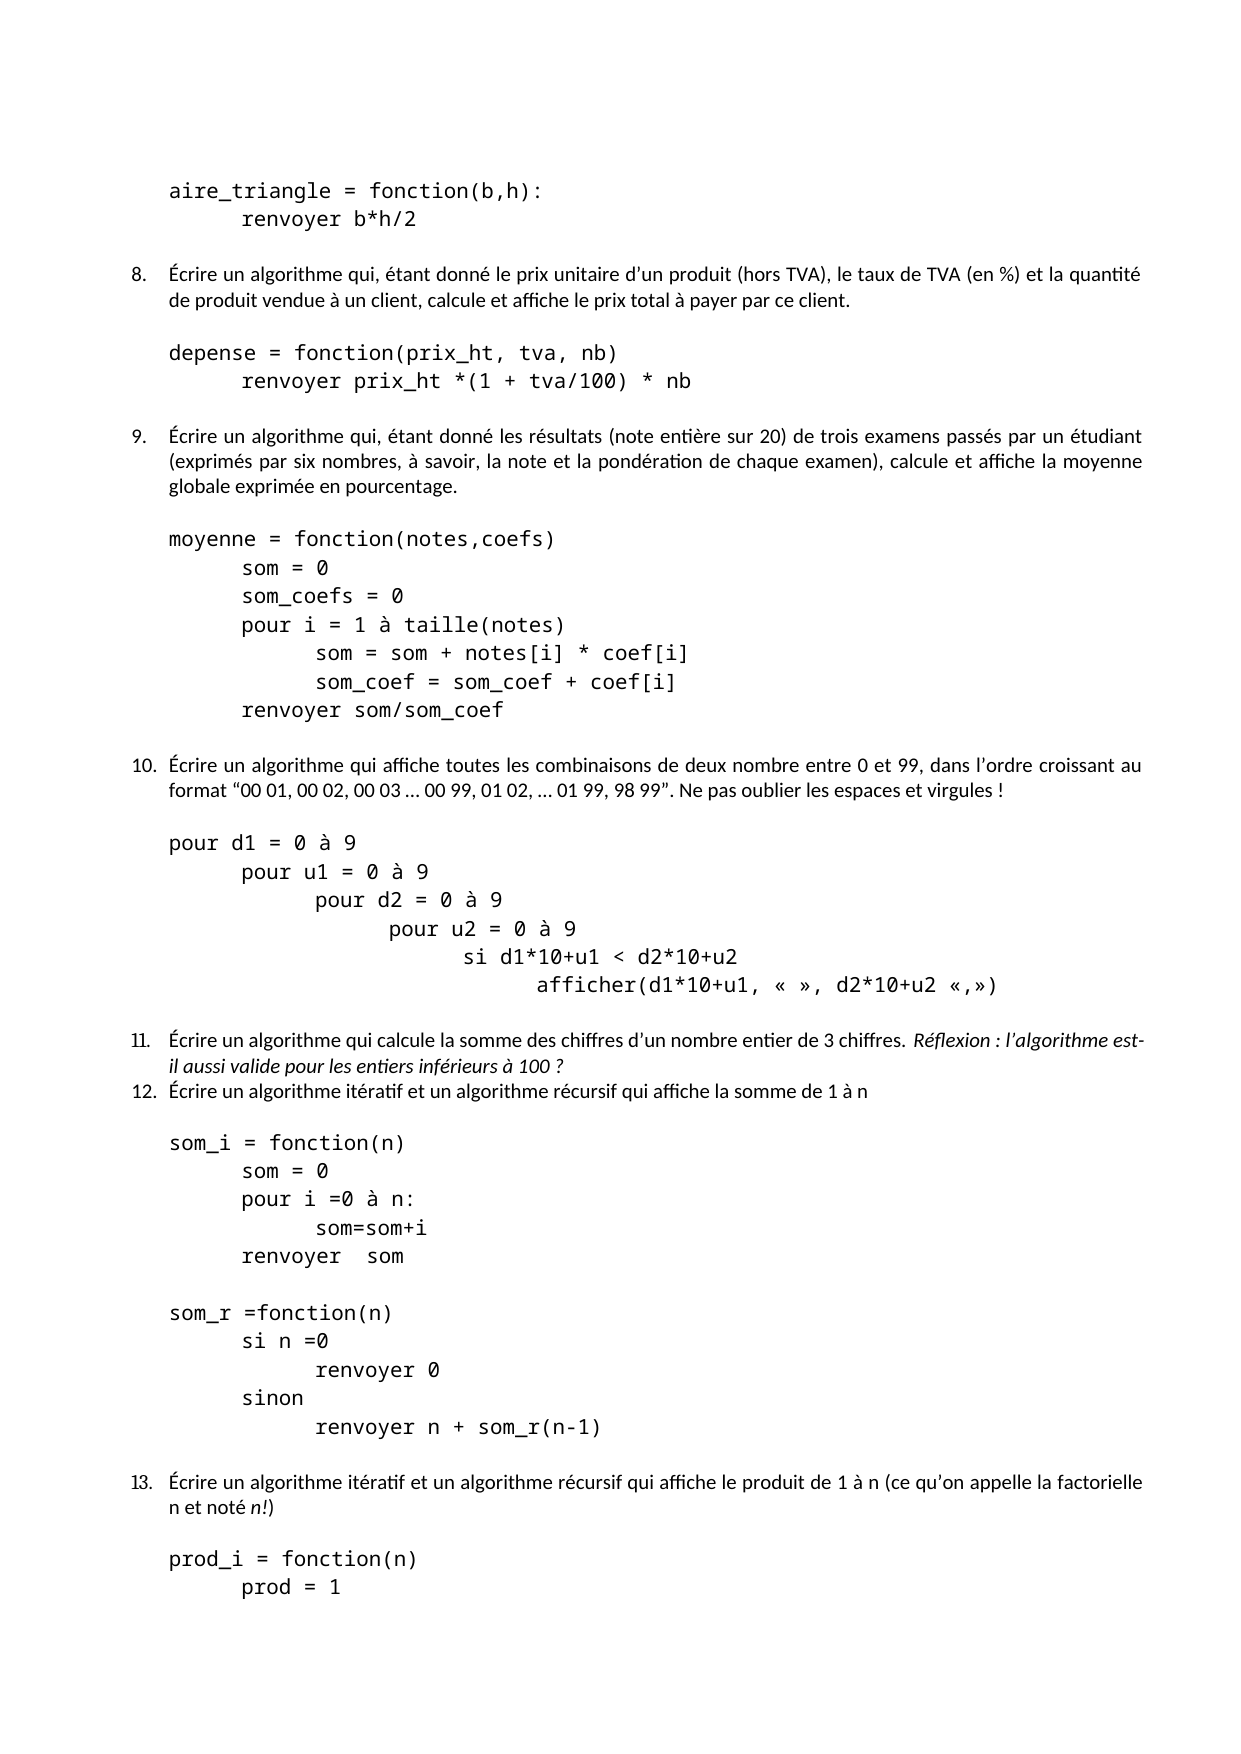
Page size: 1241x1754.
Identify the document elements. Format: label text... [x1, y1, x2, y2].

list pour u2 = 0 à 9 [169, 914, 1144, 942]
list renvoyer 0 [169, 1355, 1144, 1383]
list Écrire un algorithme qui, étant donné le prix unitaire d’un produit (hors TVA), le taux de TVA (en %) et la quantité de produit vendue à un client, calcule et affiche le prix total à payer par ce client. [131, 261, 1144, 312]
list Écrire un algorithme itératif et un algorithme récursif qui affiche la somme de 1 à n [131, 1078, 1144, 1104]
list si d1*10+u1 < d2*10+u2 [169, 942, 1144, 971]
list depense = fonction(prix_ht, tva, nb) [169, 338, 1144, 366]
list pour d1 = 0 à 9 [169, 828, 1144, 857]
list pour d2 = 0 à 9 [169, 885, 1144, 914]
list prod = 1 [169, 1572, 1144, 1601]
list som_coefs = 0 [169, 581, 1144, 610]
list renvoyer n + som_r(n-1) [169, 1412, 1144, 1440]
list pour i =0 à n: [169, 1184, 1144, 1213]
list renvoyer b*h/2 [169, 204, 1144, 233]
list som=som+i [169, 1213, 1144, 1241]
list renvoyer som/som_coef [169, 695, 1144, 724]
list som_r =fonction(n) [169, 1298, 1144, 1327]
list renvoyer prix_ht *(1 + tva/100) * nb [169, 366, 1144, 394]
list aire_triangle = fonction(b,h): [169, 176, 1144, 204]
list afficher(d1*10+u1, « », d2*10+u2 «,») [169, 971, 1144, 999]
list som_coef = som_coef + coef[i] [169, 667, 1144, 695]
list pour i = 1 à taille(notes) [169, 610, 1144, 638]
list sinon [169, 1383, 1144, 1412]
list som = 0 [169, 553, 1144, 581]
list pour u1 = 0 à 9 [169, 857, 1144, 885]
list Écrire un algorithme qui, étant donné les résultats (note entière sur 20) de trois examens passés par un étudiant (exprimés par six nombres, à savoir, la note et la pondération de chaque examen), calcule et affiche la moyenne globale exprimée en pourcentage. [131, 423, 1144, 499]
list Écrire un algorithme qui calcule la somme des chiffres d’un nombre entier de 3 chiffres. Réflexion : l’algorithme est-il aussi valide pour les entiers inférieurs à 100 ? [131, 1027, 1144, 1078]
list Écrire un algorithme qui affiche toutes les combinaisons de deux nombre entre 0 et 99, dans l’ordre croissant au format “00 01, 00 02, 00 03 … 00 99, 01 02, … 01 99, 98 99”. Ne pas oublier les espaces et virgules ! [131, 752, 1144, 803]
list Écrire un algorithme itératif et un algorithme récursif qui affiche le produit de 1 à n (ce qu’on appelle la factorielle n et noté n!) [131, 1469, 1144, 1520]
list som = 0 [169, 1156, 1144, 1184]
list si n =0 [169, 1327, 1144, 1355]
list prod_i = fonction(n) [169, 1544, 1144, 1572]
list som = som + notes[i] * coef[i] [169, 638, 1144, 667]
list renvoyer som [169, 1241, 1144, 1270]
list moyenne = fonction(notes,coefs) [169, 524, 1144, 553]
list som_i = fonction(n) [169, 1128, 1144, 1156]
